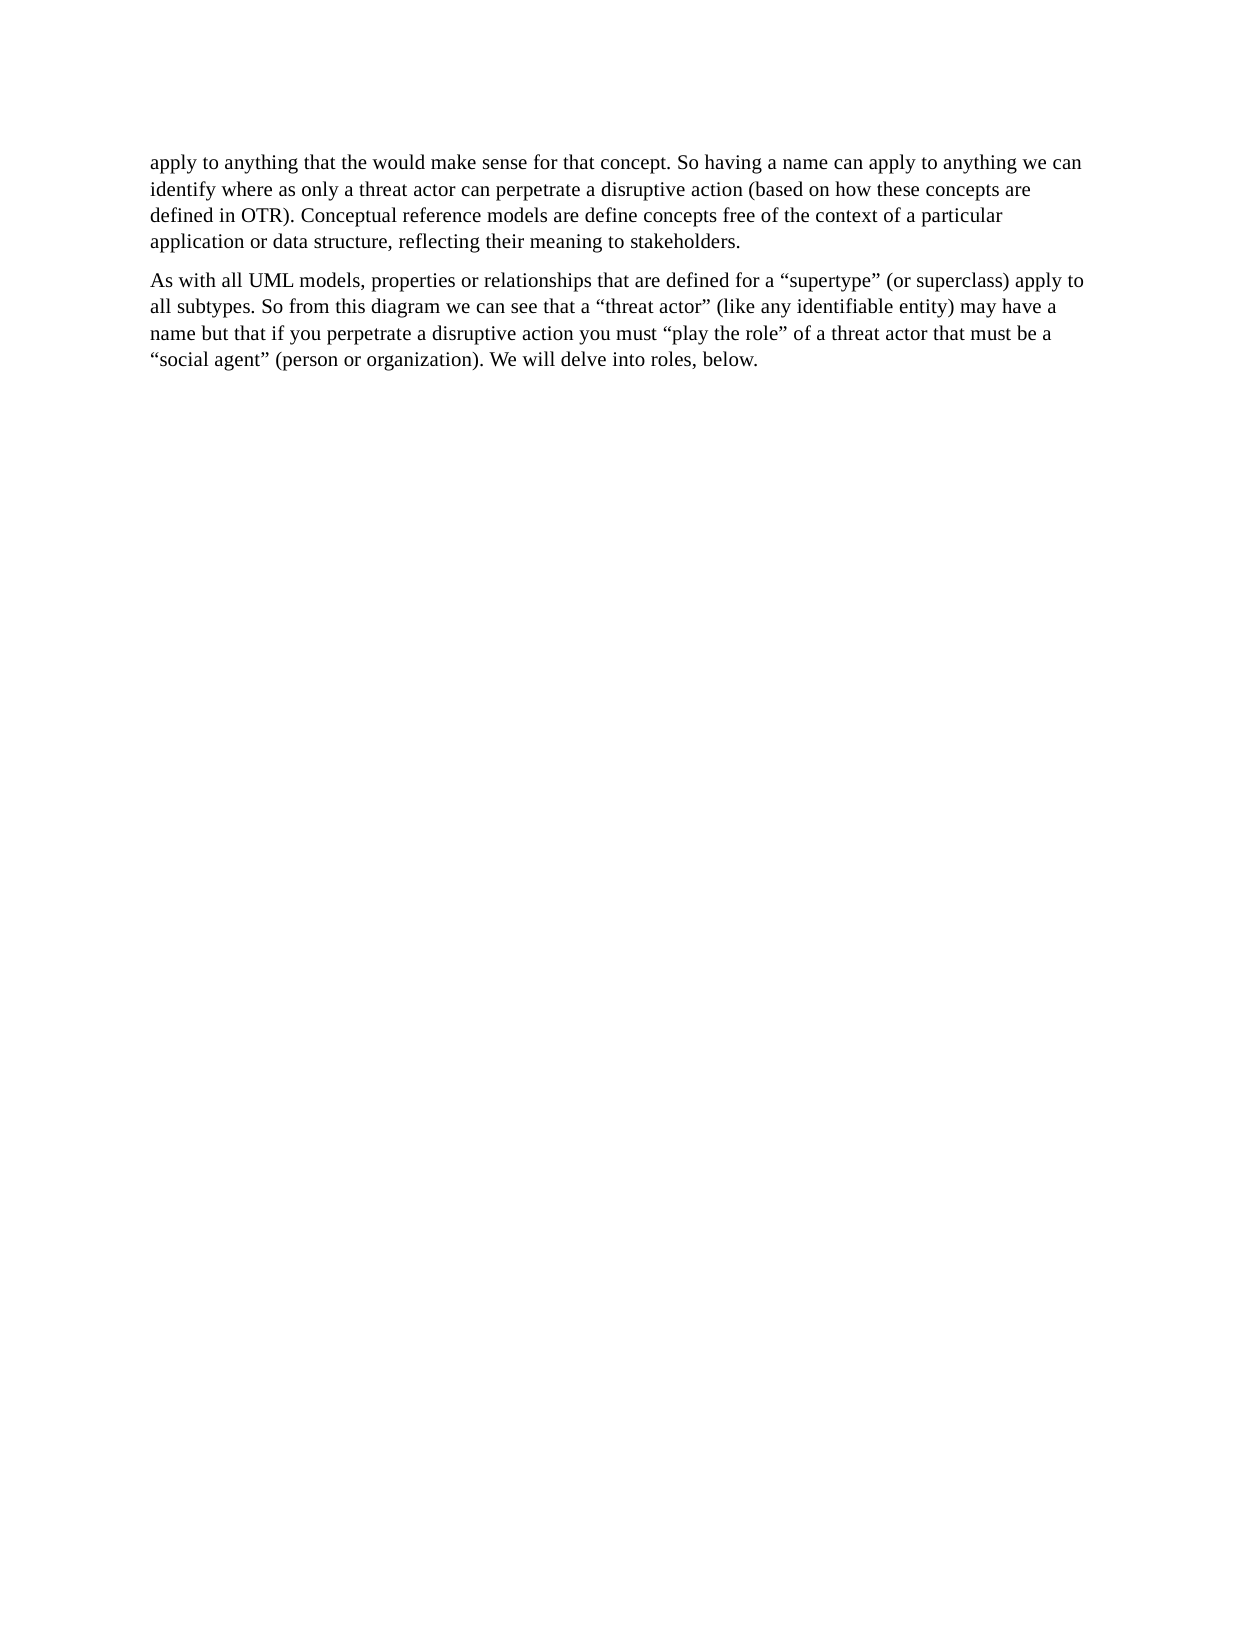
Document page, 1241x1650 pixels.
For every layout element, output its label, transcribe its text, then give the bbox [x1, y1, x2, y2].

text As with all UML models, properties or relationships that are defined for a “supertype” (or superclass) apply to all subtypes. So from this diagram we can see that a “threat actor” (like any identifiable entity) may have a name but that if you perpetrate a disruptive action you must “play the role” of a threat actor that must be a “social agent” (person or organization). We will delve into roles, below. [150, 268, 1090, 371]
text apply to anything that the would make sense for that concept. So having a name can apply to anything we can identify where as only a threat actor can perpetrate a disruptive action (based on how these concepts are defined in OTR). Conceptual reference models are define concepts free of the context of a particular application or data structure, reflecting their meaning to stakeholders. [150, 150, 1090, 253]
